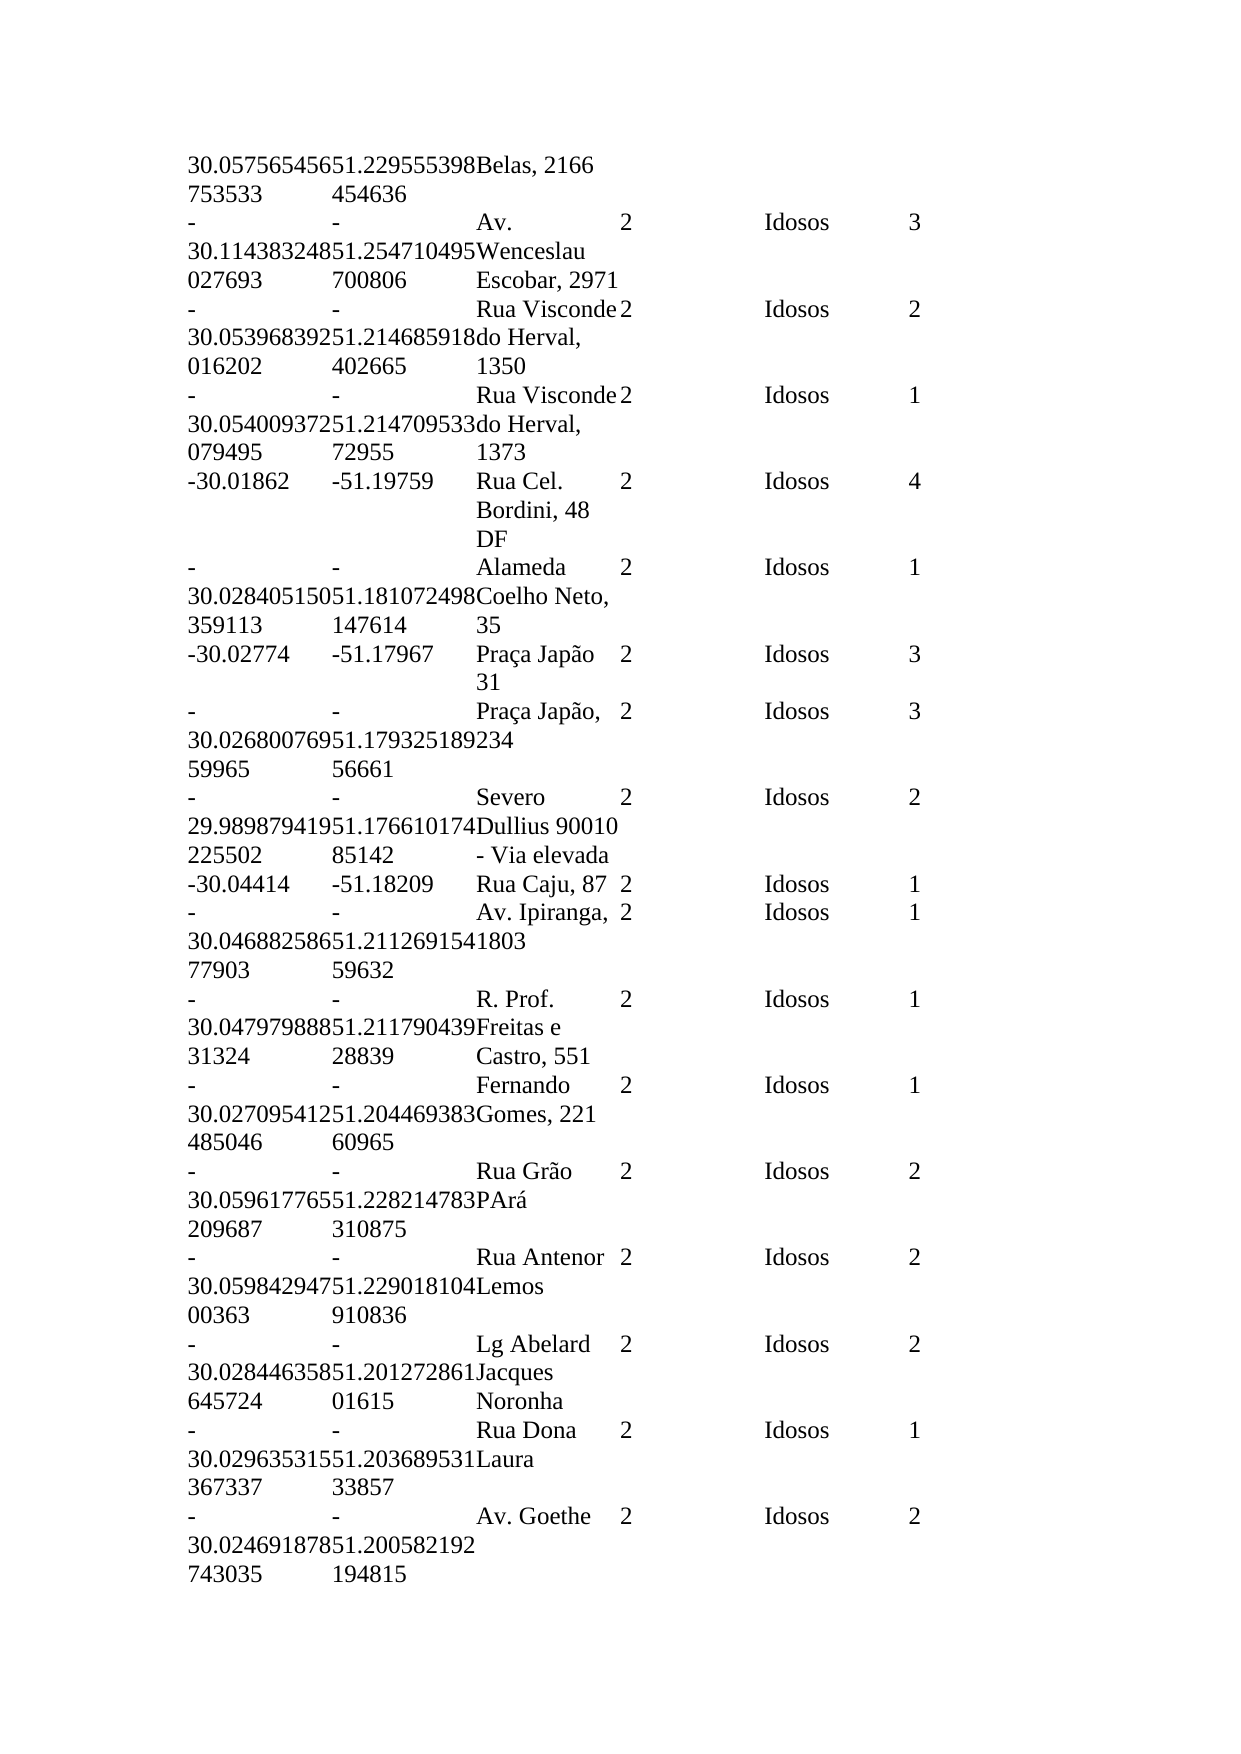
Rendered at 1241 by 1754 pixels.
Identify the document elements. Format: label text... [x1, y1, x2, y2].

table_cell Idosos [764, 898, 908, 984]
table_cell 2 [908, 1243, 1053, 1329]
table_cell -30.057565456753533 [188, 150, 332, 207]
table_cell Rua Visconde do Herval, 1373 [476, 380, 620, 466]
table_cell -51.200582192194815 [332, 1501, 476, 1587]
table_cell 2 [908, 1329, 1053, 1415]
table_cell [908, 150, 1053, 207]
table_cell 2 [620, 1070, 764, 1156]
table_cell 1 [908, 869, 1053, 897]
table_cell -51.17661017485142 [332, 783, 476, 869]
table_cell Rua Visconde do Herval, 1350 [476, 294, 620, 380]
table_cell 2 [620, 1501, 764, 1587]
table_cell 2 [620, 898, 764, 984]
table_cell Idosos [764, 869, 908, 897]
table_cell Idosos [764, 1156, 908, 1242]
table_cell -51.254710495700806 [332, 208, 476, 294]
table_cell 2 [620, 869, 764, 897]
table_cell Lg Abelard Jacques Noronha [476, 1329, 620, 1415]
table_cell 3 [908, 696, 1053, 782]
table_cell 1 [908, 898, 1053, 984]
table_cell -51.214685918402665 [332, 294, 476, 380]
table_cell Av. Ipiranga, 1803 [476, 898, 620, 984]
table_cell 2 [620, 380, 764, 466]
table_cell 2 [908, 1501, 1053, 1587]
table_cell Idosos [764, 1501, 908, 1587]
table_cell [764, 150, 908, 207]
table_cell -51.17967 [332, 639, 476, 696]
table_cell Idosos [764, 1070, 908, 1156]
table_cell 2 [620, 639, 764, 696]
table_cell Alameda Coelho Neto, 35 [476, 553, 620, 639]
table_cell -30.024691878743035 [188, 1501, 332, 1587]
table_cell -30.054009372079495 [188, 380, 332, 466]
table_cell 2 [620, 783, 764, 869]
table_cell -30.04414 [188, 869, 332, 897]
table_cell Praça Japão, 234 [476, 696, 620, 782]
table_cell Idosos [764, 696, 908, 782]
table_cell 2 [620, 208, 764, 294]
table_cell Av. Wenceslau Escobar, 2971 [476, 208, 620, 294]
table_cell 2 [620, 1156, 764, 1242]
table_cell Rua Grão PArá [476, 1156, 620, 1242]
table_cell -30.02774 [188, 639, 332, 696]
table_cell Severo Dullius 90010 - Via elevada [476, 783, 620, 869]
table_cell Idosos [764, 783, 908, 869]
table_cell -30.059617765209687 [188, 1156, 332, 1242]
table_cell Av. Goethe [476, 1501, 620, 1587]
table_cell Idosos [764, 1329, 908, 1415]
table_cell Idosos [764, 294, 908, 380]
table_cell -30.028446358645724 [188, 1329, 332, 1415]
table_cell -30.05984294700363 [188, 1243, 332, 1329]
table_cell 1 [908, 1070, 1053, 1156]
table_cell -30.029635315367337 [188, 1415, 332, 1501]
table_cell 2 [620, 1329, 764, 1415]
table_cell Praça Japão 31 [476, 639, 620, 696]
table_cell -51.20127286101615 [332, 1329, 476, 1415]
table_cell -30.053968392016202 [188, 294, 332, 380]
table_cell -51.181072498147614 [332, 553, 476, 639]
table_cell 1 [908, 1415, 1053, 1501]
table_cell Idosos [764, 639, 908, 696]
table_cell Idosos [764, 208, 908, 294]
table_cell -30.114383248027693 [188, 208, 332, 294]
table_cell 2 [908, 294, 1053, 380]
table_cell 2 [620, 696, 764, 782]
table_cell Rua Caju, 87 [476, 869, 620, 897]
table_cell Belas, 2166 [476, 150, 620, 207]
table_cell Idosos [764, 380, 908, 466]
table_cell 2 [908, 783, 1053, 869]
table_cell 2 [620, 294, 764, 380]
table_cell [620, 150, 764, 207]
table_cell 2 [620, 984, 764, 1070]
table_cell Rua Dona Laura [476, 1415, 620, 1501]
table_cell 2 [908, 1156, 1053, 1242]
table_cell -30.02680076959965 [188, 696, 332, 782]
table_cell 1 [908, 553, 1053, 639]
table_cell -51.20368953133857 [332, 1415, 476, 1501]
table_cell -30.028405150359113 [188, 553, 332, 639]
table_cell 2 [620, 1243, 764, 1329]
table_cell R. Prof. Freitas e Castro, 551 [476, 984, 620, 1070]
table_cell 2 [620, 553, 764, 639]
table_cell -51.229018104910836 [332, 1243, 476, 1329]
table_cell 4 [908, 466, 1053, 552]
table_cell Idosos [764, 466, 908, 552]
table_cell 1 [908, 984, 1053, 1070]
table_cell 2 [620, 466, 764, 552]
table_cell -51.19759 [332, 466, 476, 552]
table_cell 3 [908, 208, 1053, 294]
table_cell -51.229555398454636 [332, 150, 476, 207]
table_cell -51.21126915459632 [332, 898, 476, 984]
table_cell Idosos [764, 553, 908, 639]
table_cell Rua Antenor Lemos [476, 1243, 620, 1329]
table_cell -30.04688258677903 [188, 898, 332, 984]
table_cell 3 [908, 639, 1053, 696]
table_cell Rua Cel. Bordini, 48 DF [476, 466, 620, 552]
table_cell Idosos [764, 984, 908, 1070]
table_cell 2 [620, 1415, 764, 1501]
table_cell Fernando Gomes, 221 [476, 1070, 620, 1156]
table_cell -30.027095412485046 [188, 1070, 332, 1156]
table_cell -30.01862 [188, 466, 332, 552]
table_cell 1 [908, 380, 1053, 466]
table_cell Idosos [764, 1415, 908, 1501]
table_cell -51.21470953372955 [332, 380, 476, 466]
table_cell -51.228214783310875 [332, 1156, 476, 1242]
table_cell -51.18209 [332, 869, 476, 897]
table_cell -29.989879419225502 [188, 783, 332, 869]
table_cell Idosos [764, 1243, 908, 1329]
table_cell -30.04797988831324 [188, 984, 332, 1070]
table_cell -51.20446938360965 [332, 1070, 476, 1156]
table_cell -51.21179043928839 [332, 984, 476, 1070]
table_cell -51.17932518956661 [332, 696, 476, 782]
